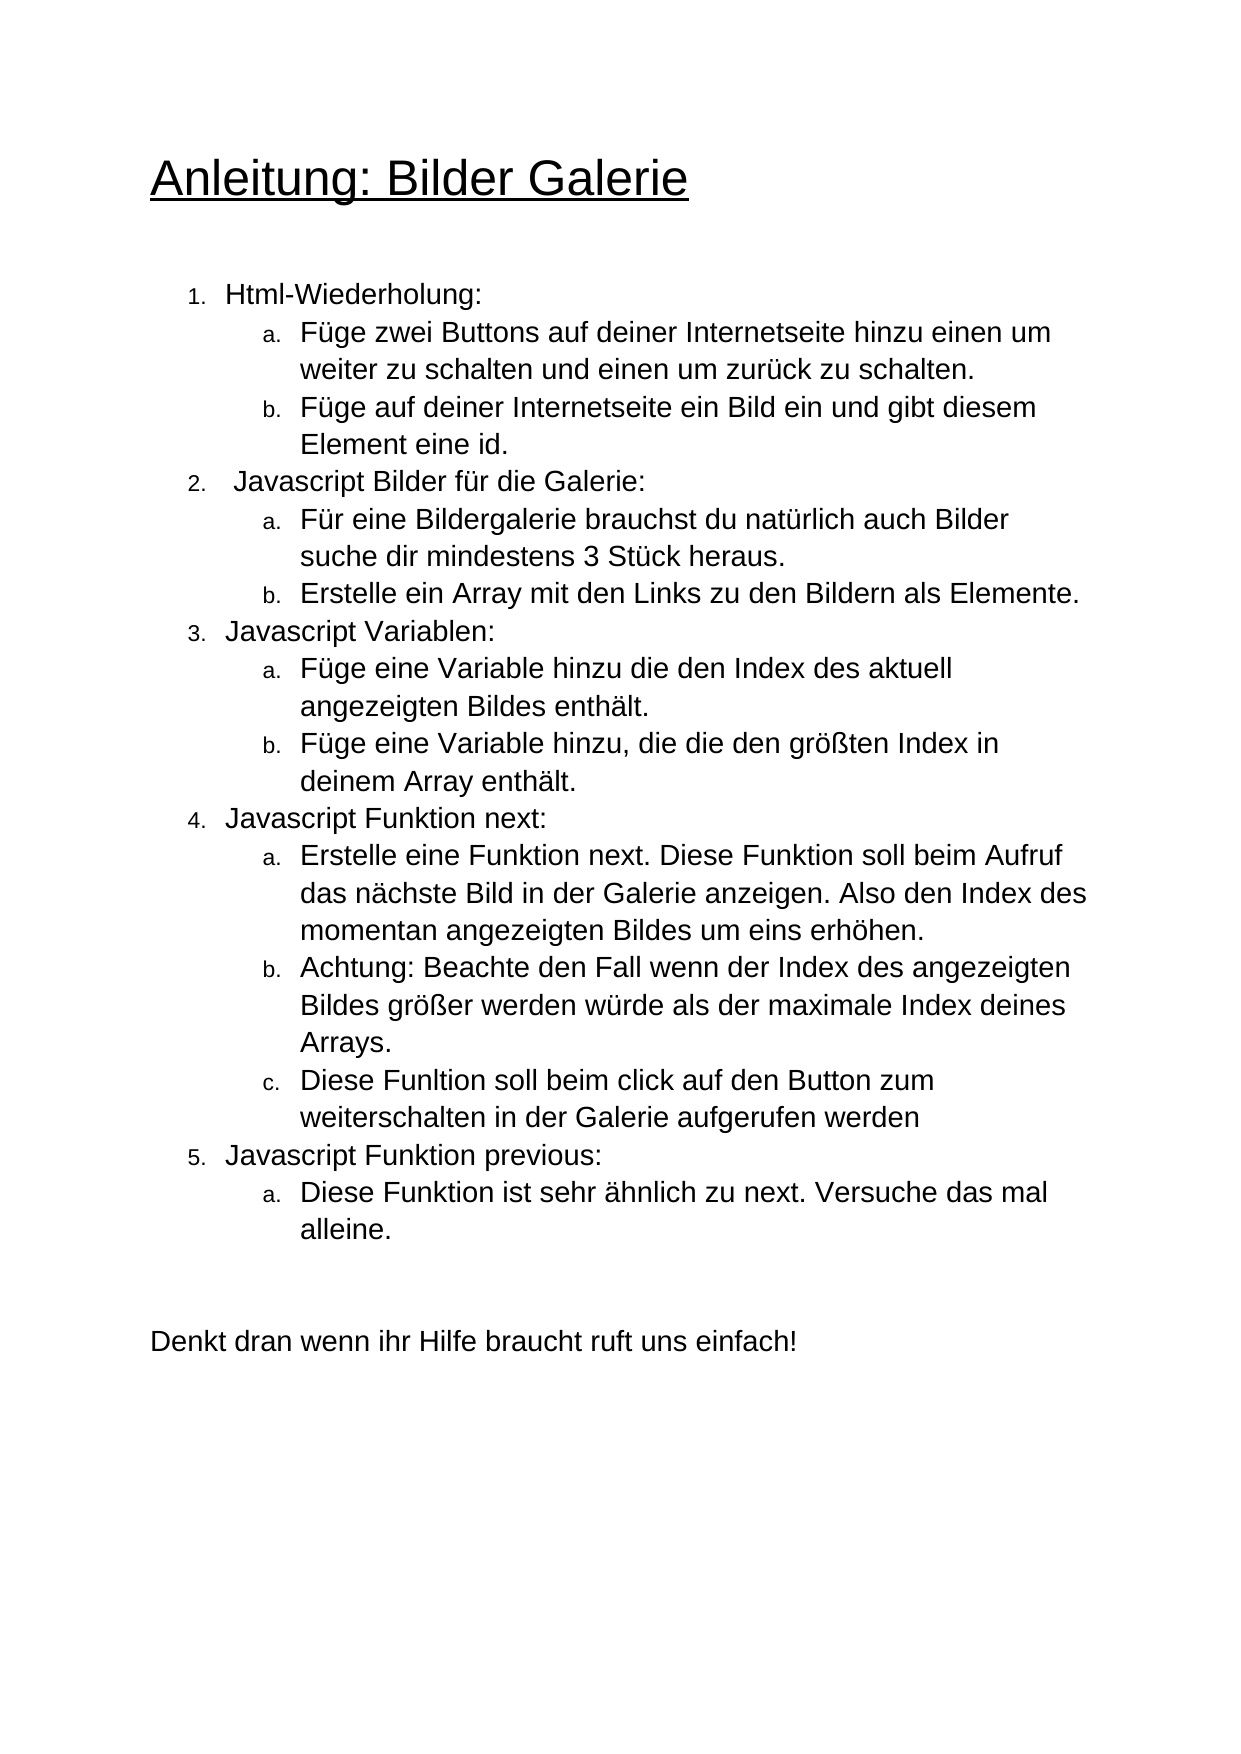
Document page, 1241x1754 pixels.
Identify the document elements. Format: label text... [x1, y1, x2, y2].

list Erstelle ein Array mit den Links zu den Bildern als Elemente. [262, 577, 1091, 610]
list Füge eine Variable hinzu, die die den größten Index in deinem Array enthält. [262, 727, 1091, 797]
list Javascript Funktion previous: [187, 1138, 1091, 1171]
list Javascript Variablen: [187, 615, 1091, 647]
list Achtung: Beachte den Fall wenn der Index des angezeigten Bildes größer werden würde als der maximale Index deines Arrays. [262, 951, 1091, 1059]
list Diese Funktion ist sehr ähnlich zu next. Versuche das mal alleine. [262, 1176, 1091, 1246]
list Diese Funltion soll beim click auf den Button zum weiterschalten in der Galerie aufgerufen werden [262, 1064, 1091, 1134]
list Javascript Bilder für die Galerie: [187, 465, 1091, 498]
text Anleitung: Bilder Galerie [150, 150, 1091, 206]
list Html-Wiederholung: [187, 278, 1091, 311]
list Javascript Funktion next: [187, 802, 1091, 834]
list Für eine Bildergalerie brauchst du natürlich auch Bilder suche dir mindestens 3 Stück heraus. [262, 503, 1091, 573]
text Denkt dran wenn ihr Hilfe braucht ruft uns einfach! [150, 1325, 1091, 1358]
list Füge zwei Buttons auf deiner Internetseite hinzu einen um weiter zu schalten und einen um zurück zu schalten. [262, 316, 1091, 386]
list Füge eine Variable hinzu die den Index des aktuell angezeigten Bildes enthält. [262, 652, 1091, 722]
list Erstelle eine Funktion next. Diese Funktion soll beim Aufruf das nächste Bild in der Galerie anzeigen. Also den Index des momentan angezeigten Bildes um eins erhöhen. [262, 839, 1091, 947]
list Füge auf deiner Internetseite ein Bild ein und gibt diesem Element eine id. [262, 391, 1091, 461]
